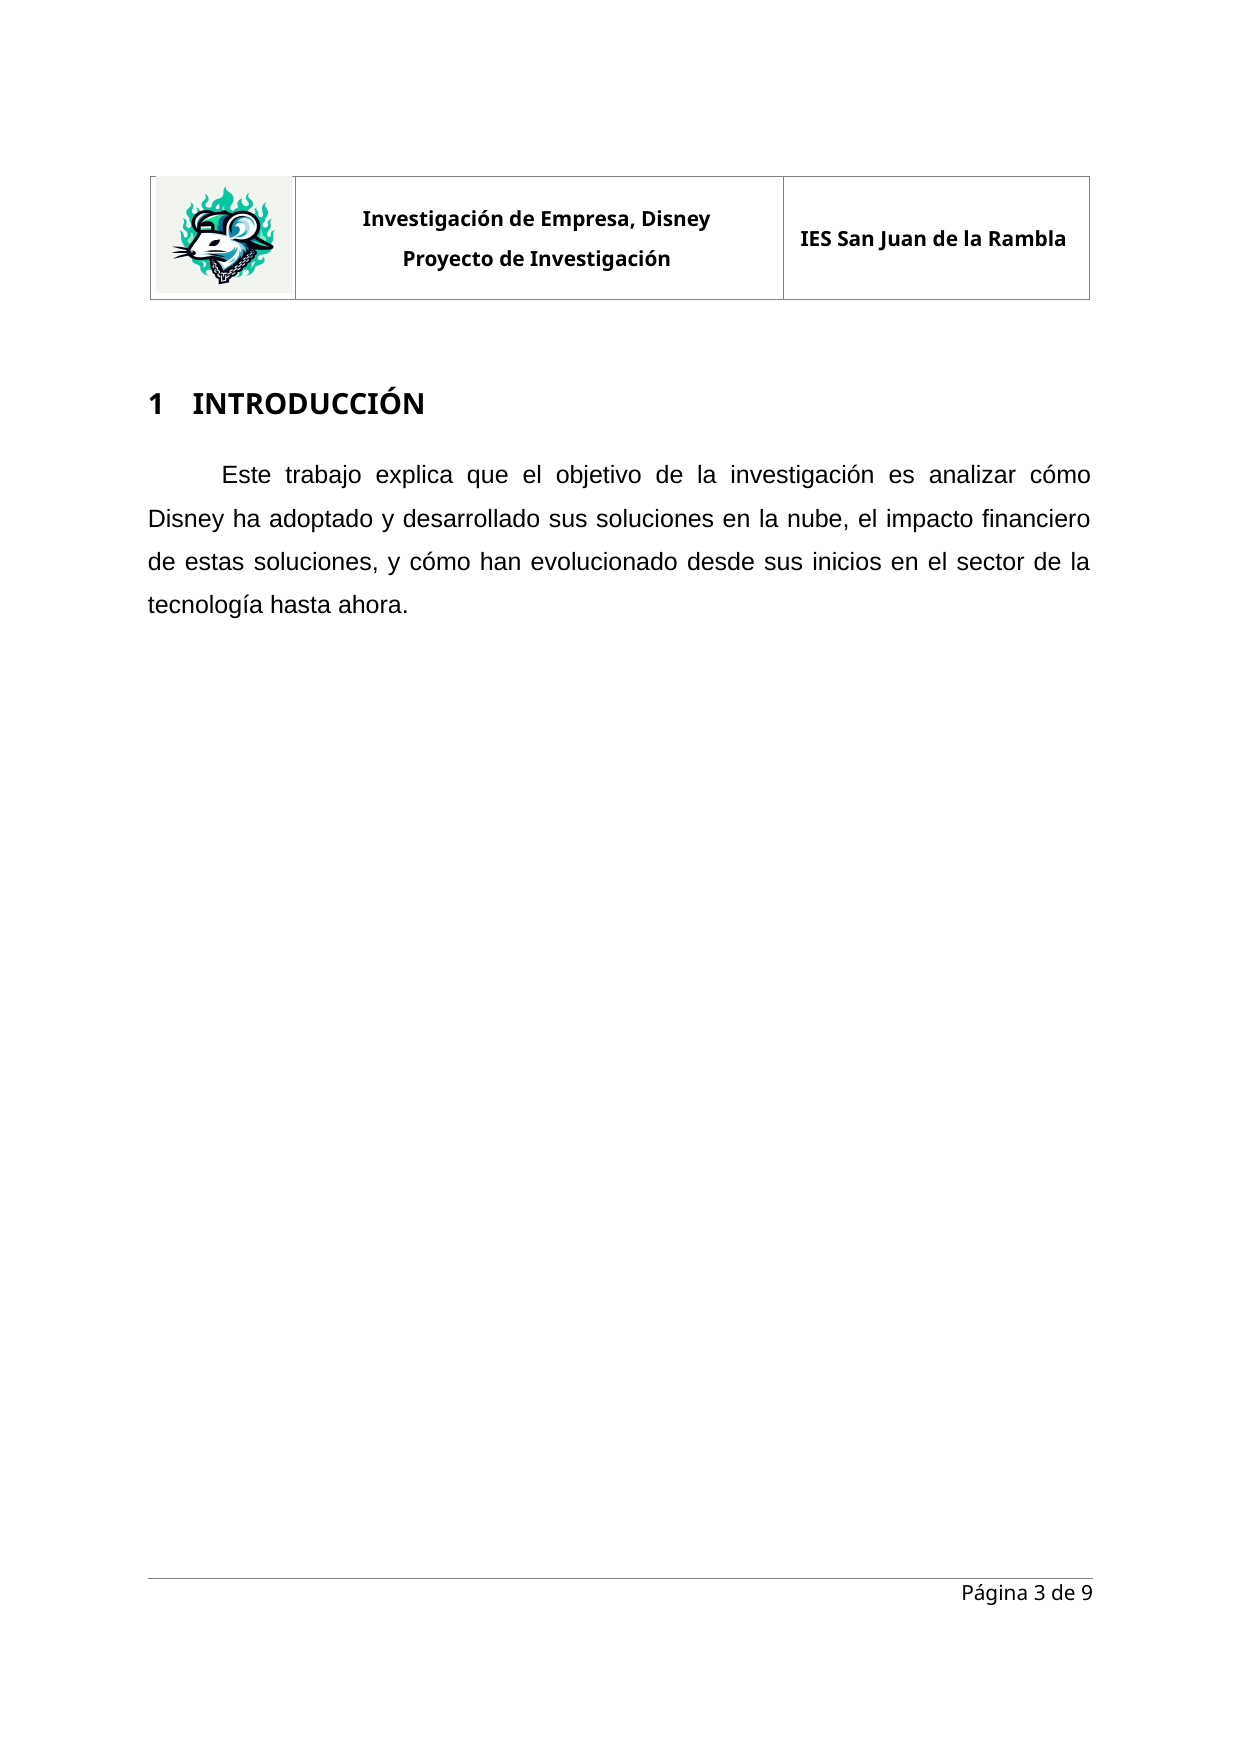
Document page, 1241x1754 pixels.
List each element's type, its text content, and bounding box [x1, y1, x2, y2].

text Este trabajo explica que el objetivo de la investigación es analizar cómo Disney ha adoptado y desarrollado sus soluciones en la nube, el impacto financiero de estas soluciones, y cómo han evolucionado desde sus inicios en el sector de la tecnología hasta ahora. [148, 460, 1093, 618]
picture [155, 176, 293, 293]
subtitle INTRODUCCIÓN [148, 383, 1093, 423]
